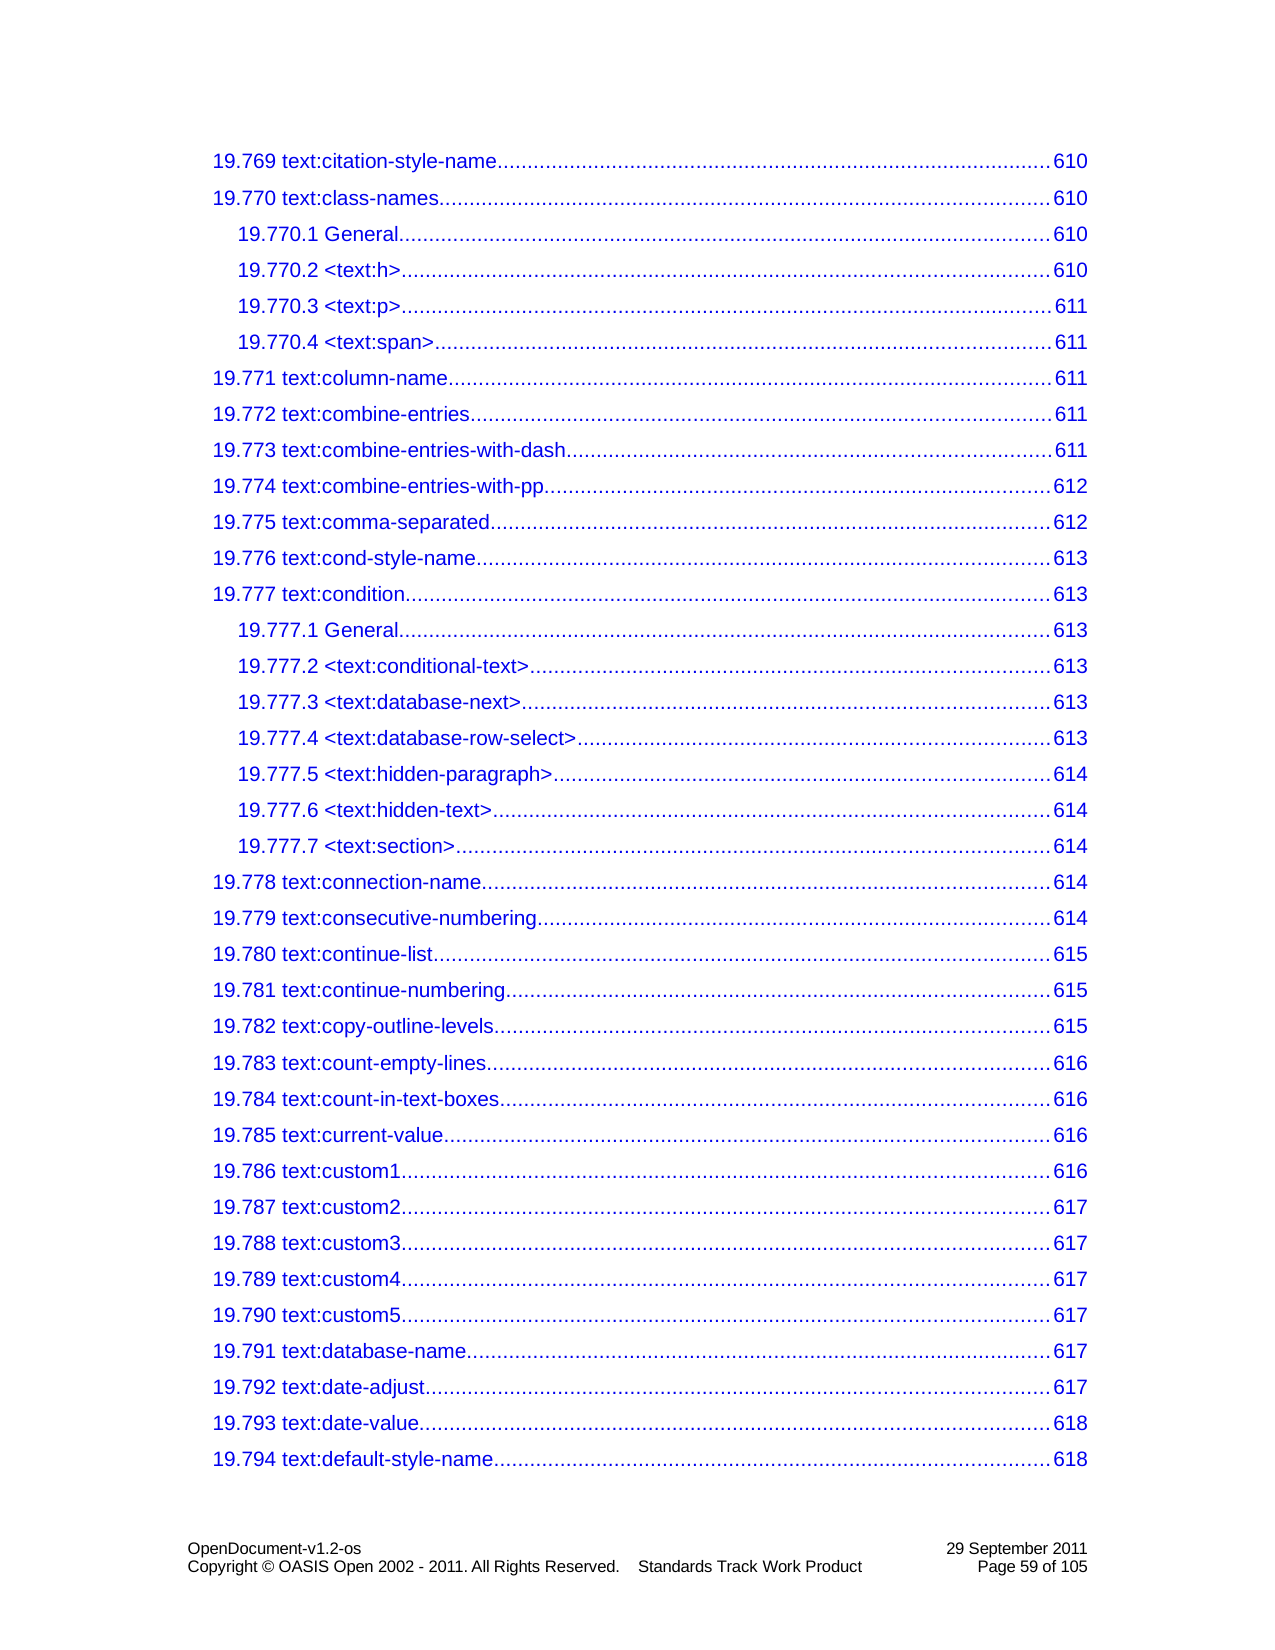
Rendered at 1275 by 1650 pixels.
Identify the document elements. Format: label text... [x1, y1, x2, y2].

text 19.771 text:column-name 611 [212, 366, 1088, 390]
text 19.779 text:consecutive-numbering 614 [212, 907, 1088, 930]
text 19.772 text:combine-entries 611 [212, 402, 1088, 426]
text 19.770 text:class-names 610 [212, 186, 1088, 209]
text 19.791 text:database-name 617 [212, 1339, 1088, 1363]
text 19.792 text:date-adjust 617 [212, 1375, 1088, 1399]
text 19.777.2 <text:conditional-text> 613 [237, 654, 1088, 678]
text 19.778 text:connection-name 614 [212, 871, 1088, 894]
text 19.789 text:custom4 617 [212, 1267, 1088, 1291]
text 19.777 text:condition 613 [212, 582, 1088, 606]
text 19.784 text:count-in-text-boxes 616 [212, 1087, 1088, 1111]
text 19.770.1 General 610 [237, 222, 1088, 246]
text 19.770.2 <text:h> 610 [237, 258, 1088, 282]
text 19.777.5 <text:hidden-paragraph> 614 [237, 763, 1088, 786]
text 19.770.4 <text:span> 611 [237, 330, 1088, 354]
text 19.774 text:combine-entries-with-pp 612 [212, 474, 1088, 498]
text 19.775 text:comma-separated 612 [212, 510, 1088, 534]
text 19.777.6 <text:hidden-text> 614 [237, 799, 1088, 822]
text 19.783 text:count-empty-lines 616 [212, 1051, 1088, 1074]
text 19.785 text:current-value 616 [212, 1123, 1088, 1147]
text 19.773 text:combine-entries-with-dash 611 [212, 438, 1088, 462]
text 19.776 text:cond-style-name 613 [212, 546, 1088, 570]
text 19.790 text:custom5 617 [212, 1303, 1088, 1327]
text 19.782 text:copy-outline-levels 615 [212, 1015, 1088, 1038]
text 19.769 text:citation-style-name 610 [212, 150, 1088, 173]
text 19.777.1 General 613 [237, 618, 1088, 642]
text 19.777.3 <text:database-next> 613 [237, 691, 1088, 714]
text 19.793 text:date-value 618 [212, 1411, 1088, 1435]
text 19.786 text:custom1 616 [212, 1159, 1088, 1183]
text 19.780 text:continue-list 615 [212, 943, 1088, 966]
text 19.788 text:custom3 617 [212, 1231, 1088, 1255]
text 19.787 text:custom2 617 [212, 1195, 1088, 1219]
text 19.781 text:continue-numbering 615 [212, 979, 1088, 1002]
text 19.777.7 <text:section> 614 [237, 835, 1088, 858]
text 19.777.4 <text:database-row-select> 613 [237, 727, 1088, 750]
text 19.794 text:default-style-name 618 [212, 1447, 1088, 1471]
text 19.770.3 <text:p> 611 [237, 294, 1088, 318]
